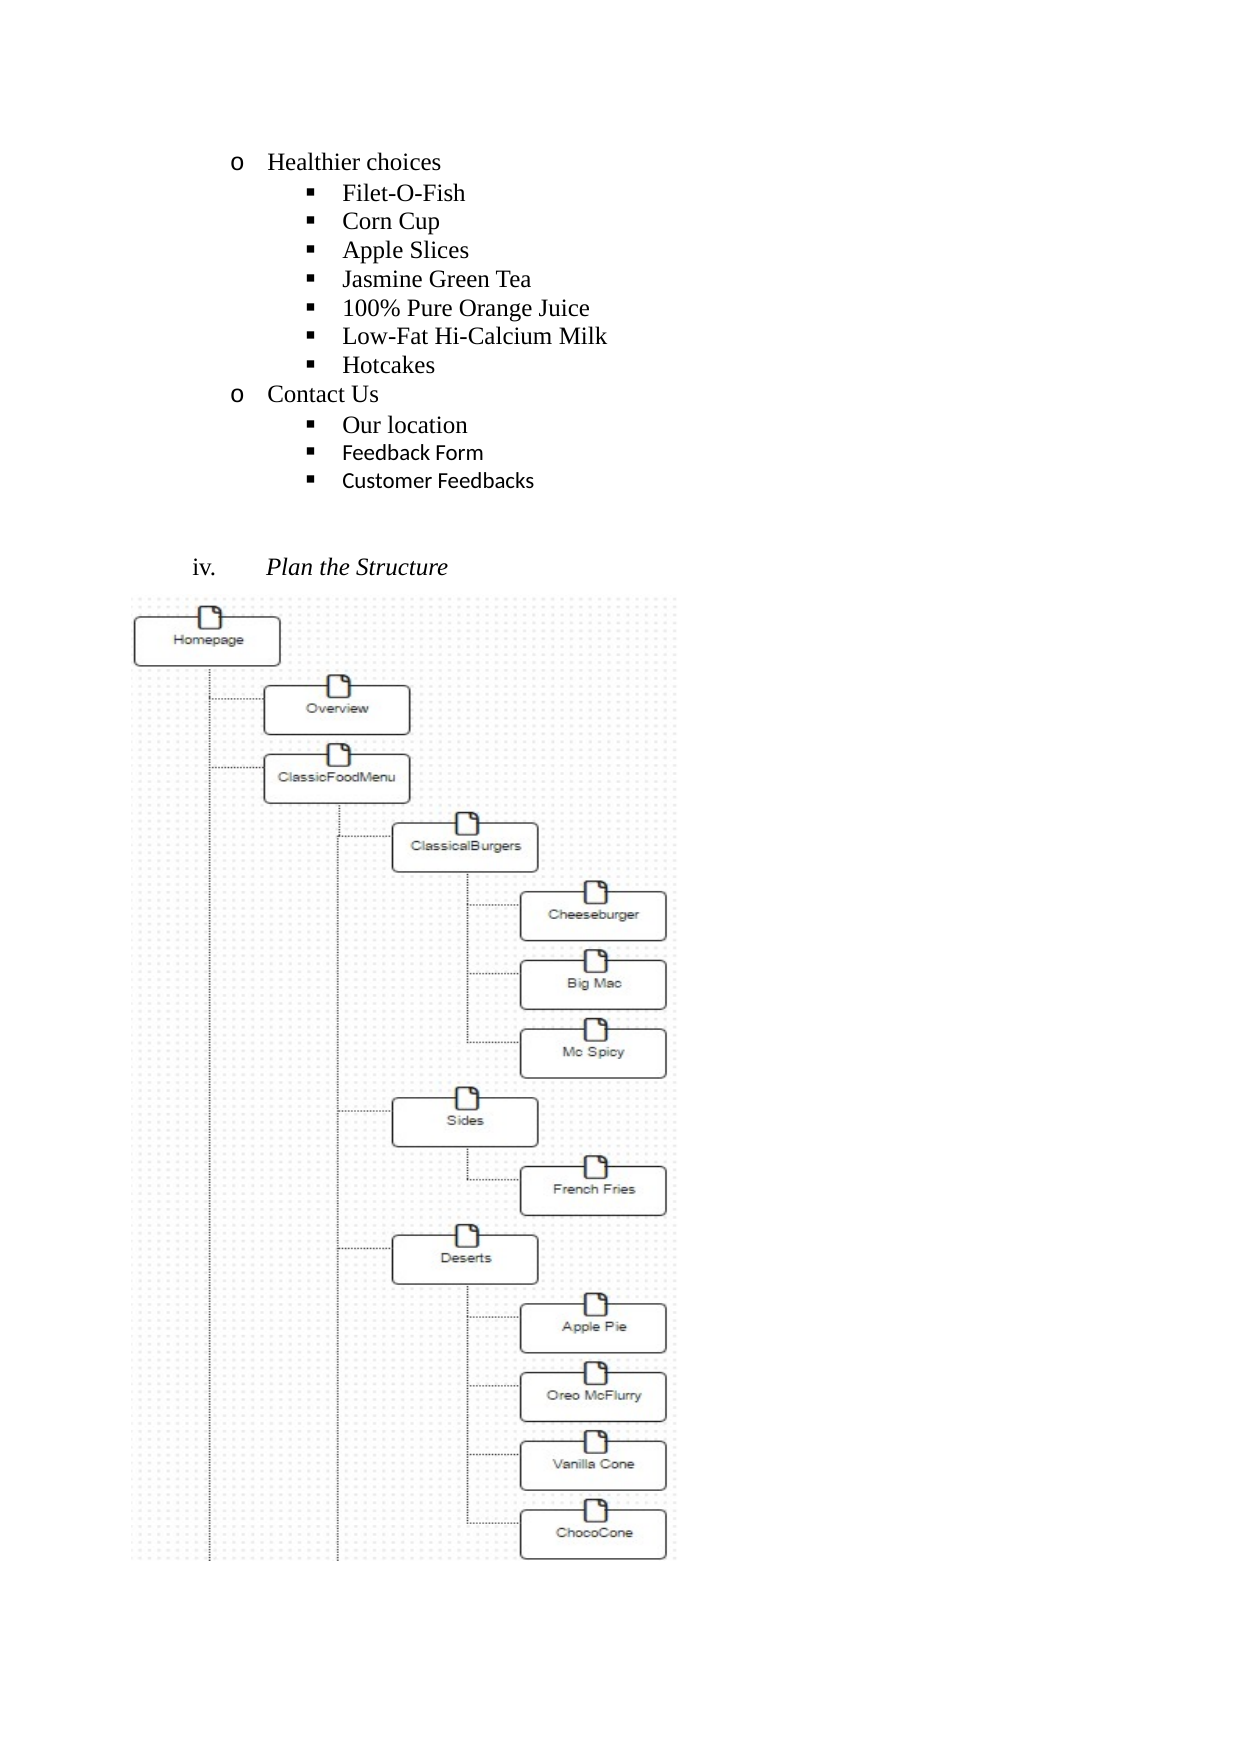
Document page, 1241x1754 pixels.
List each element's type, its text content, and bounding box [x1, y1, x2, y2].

list Apple Slices [304, 235, 1122, 264]
list Corn Cup [304, 206, 1122, 235]
list Low-Fat Hi-Calcium Milk [304, 321, 1122, 350]
list Customer Feedbacks [304, 467, 1122, 494]
list Contact Us [229, 379, 1122, 410]
list Healthier choices [229, 147, 1122, 178]
list Jasmine Green Tea [304, 264, 1122, 293]
list Our location [304, 410, 1122, 438]
list Hotcakes [304, 350, 1122, 379]
list Feedback Form [304, 438, 1122, 467]
list 100% Pure Orange Juice [304, 293, 1122, 321]
list Plan the Structure [192, 552, 1122, 581]
list Filet-O-Fish [304, 178, 1122, 206]
